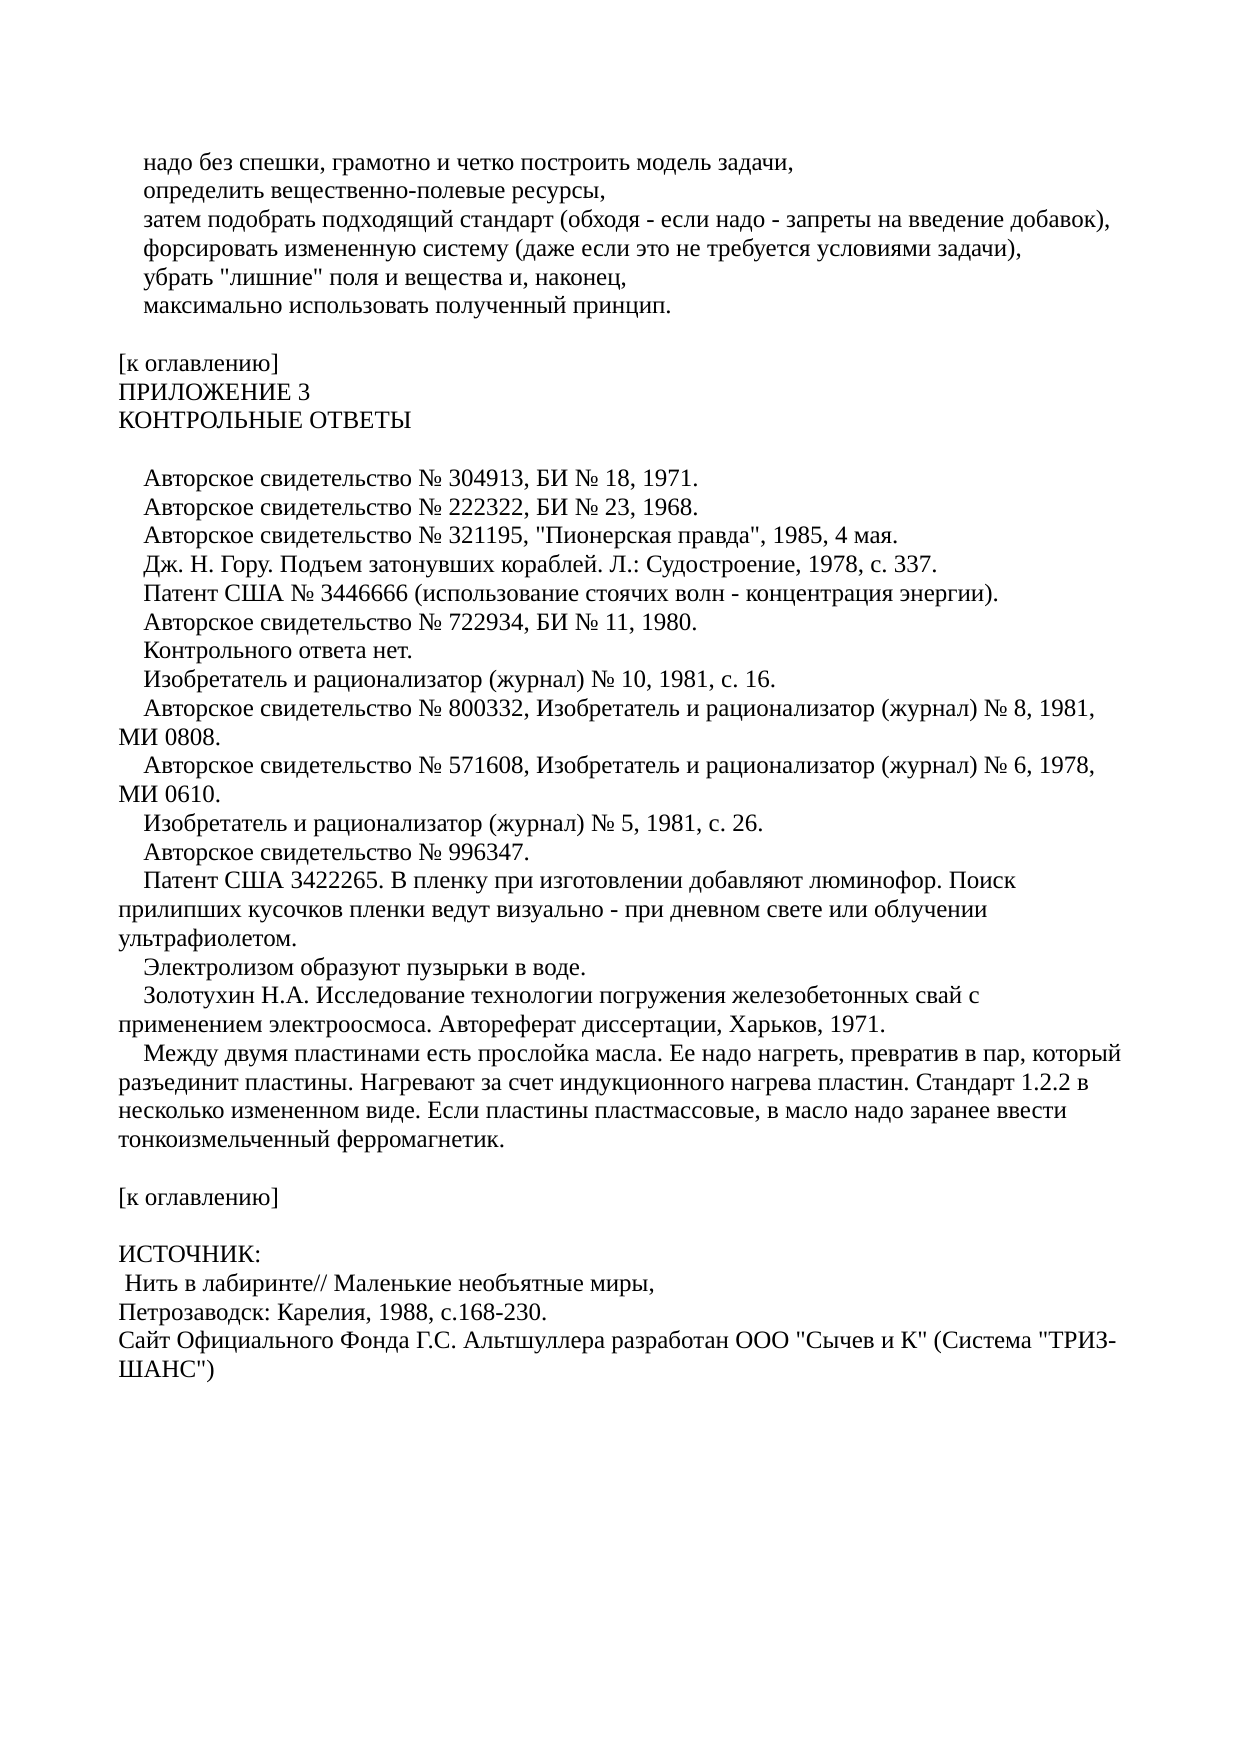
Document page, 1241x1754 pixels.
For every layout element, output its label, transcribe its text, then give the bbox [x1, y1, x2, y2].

text Авторское свидетельство № 304913, БИ № 18, 1971. [118, 463, 1122, 492]
text Авторское свидетельство № 571608, Изобретатель и рационализатор (журнал) № 6, 1978, МИ 0610. [118, 751, 1122, 808]
text определить вещественно-полевые ресурсы, [118, 176, 1122, 204]
text Авторское свидетельство № 800332, Изобретатель и рационализатор (журнал) № 8, 1981, МИ 0808. [118, 693, 1122, 751]
text Дж. Н. Гору. Подъем затонувших кораблей. Л.: Судостроение, 1978, с. 337. [118, 549, 1122, 578]
text Авторское свидетельство № 996347. [118, 837, 1122, 866]
text Изобретатель и рационализатор (журнал) № 5, 1981, с. 26. [118, 808, 1122, 837]
text Золотухин Н.А. Исследование технологии погружения железобетонных свай с применением электроосмоса. Автореферат диссертации, Харьков, 1971. [118, 981, 1122, 1038]
text затем подобрать подходящий стандарт (обходя - если надо - запреты на введение добавок), [118, 204, 1122, 233]
text надо без спешки, грамотно и четко построить модель задачи, [118, 147, 1122, 176]
text Контрольного ответа нет. [118, 636, 1122, 664]
text ПРИЛОЖЕНИЕ 3 [118, 377, 1122, 406]
text Авторское свидетельство № 722934, БИ № 11, 1980. [118, 607, 1122, 636]
text убрать "лишние" поля и вещества и, наконец, [118, 262, 1122, 291]
text Изобретатель и рационализатор (журнал) № 10, 1981, с. 16. [118, 664, 1122, 693]
text Авторское свидетельство № 321195, "Пионерская правда", 1985, 4 мая. [118, 521, 1122, 549]
text ИСТОЧНИК: [118, 1239, 1122, 1268]
text максимально использовать полученный принцип. [118, 291, 1122, 319]
text Авторское свидетельство № 222322, БИ № 23, 1968. [118, 492, 1122, 521]
text [к оглавлению] [118, 348, 1122, 377]
text Патент США 3422265. В пленку при изготовлении добавляют люминофор. Поиск прилипших кусочков пленки ведут визуально - при дневном свете или облучении ультрафиолетом. [118, 866, 1122, 952]
text Патент США № 3446666 (использование стоячих волн - концентрация энергии). [118, 578, 1122, 607]
text форсировать измененную систему (даже если это не требуется условиями задачи), [118, 233, 1122, 262]
text Между двумя пластинами есть прослойка масла. Ее надо нагреть, превратив в пар, который разъединит пластины. Нагревают за счет индукционного нагрева пластин. Стандарт 1.2.2 в несколько измененном виде. Если пластины пластмассовые, в масло надо заранее ввести тонкоизмельченный ферромагнетик. [118, 1038, 1122, 1153]
text Петрозаводск: Карелия, 1988, с.168-230. [118, 1297, 1122, 1326]
text Электролизом образуют пузырьки в воде. [118, 952, 1122, 981]
text Сайт Официального Фонда Г.С. Альтшуллера разработан ООО "Сычев и К" (Система "ТРИЗ-ШАНС") [118, 1326, 1122, 1383]
text КОНТРОЛЬНЫЕ ОТВЕТЫ [118, 406, 1122, 434]
text Нить в лабиринте// Маленькие необъятные миры, [118, 1268, 1122, 1297]
text [к оглавлению] [118, 1182, 1122, 1211]
